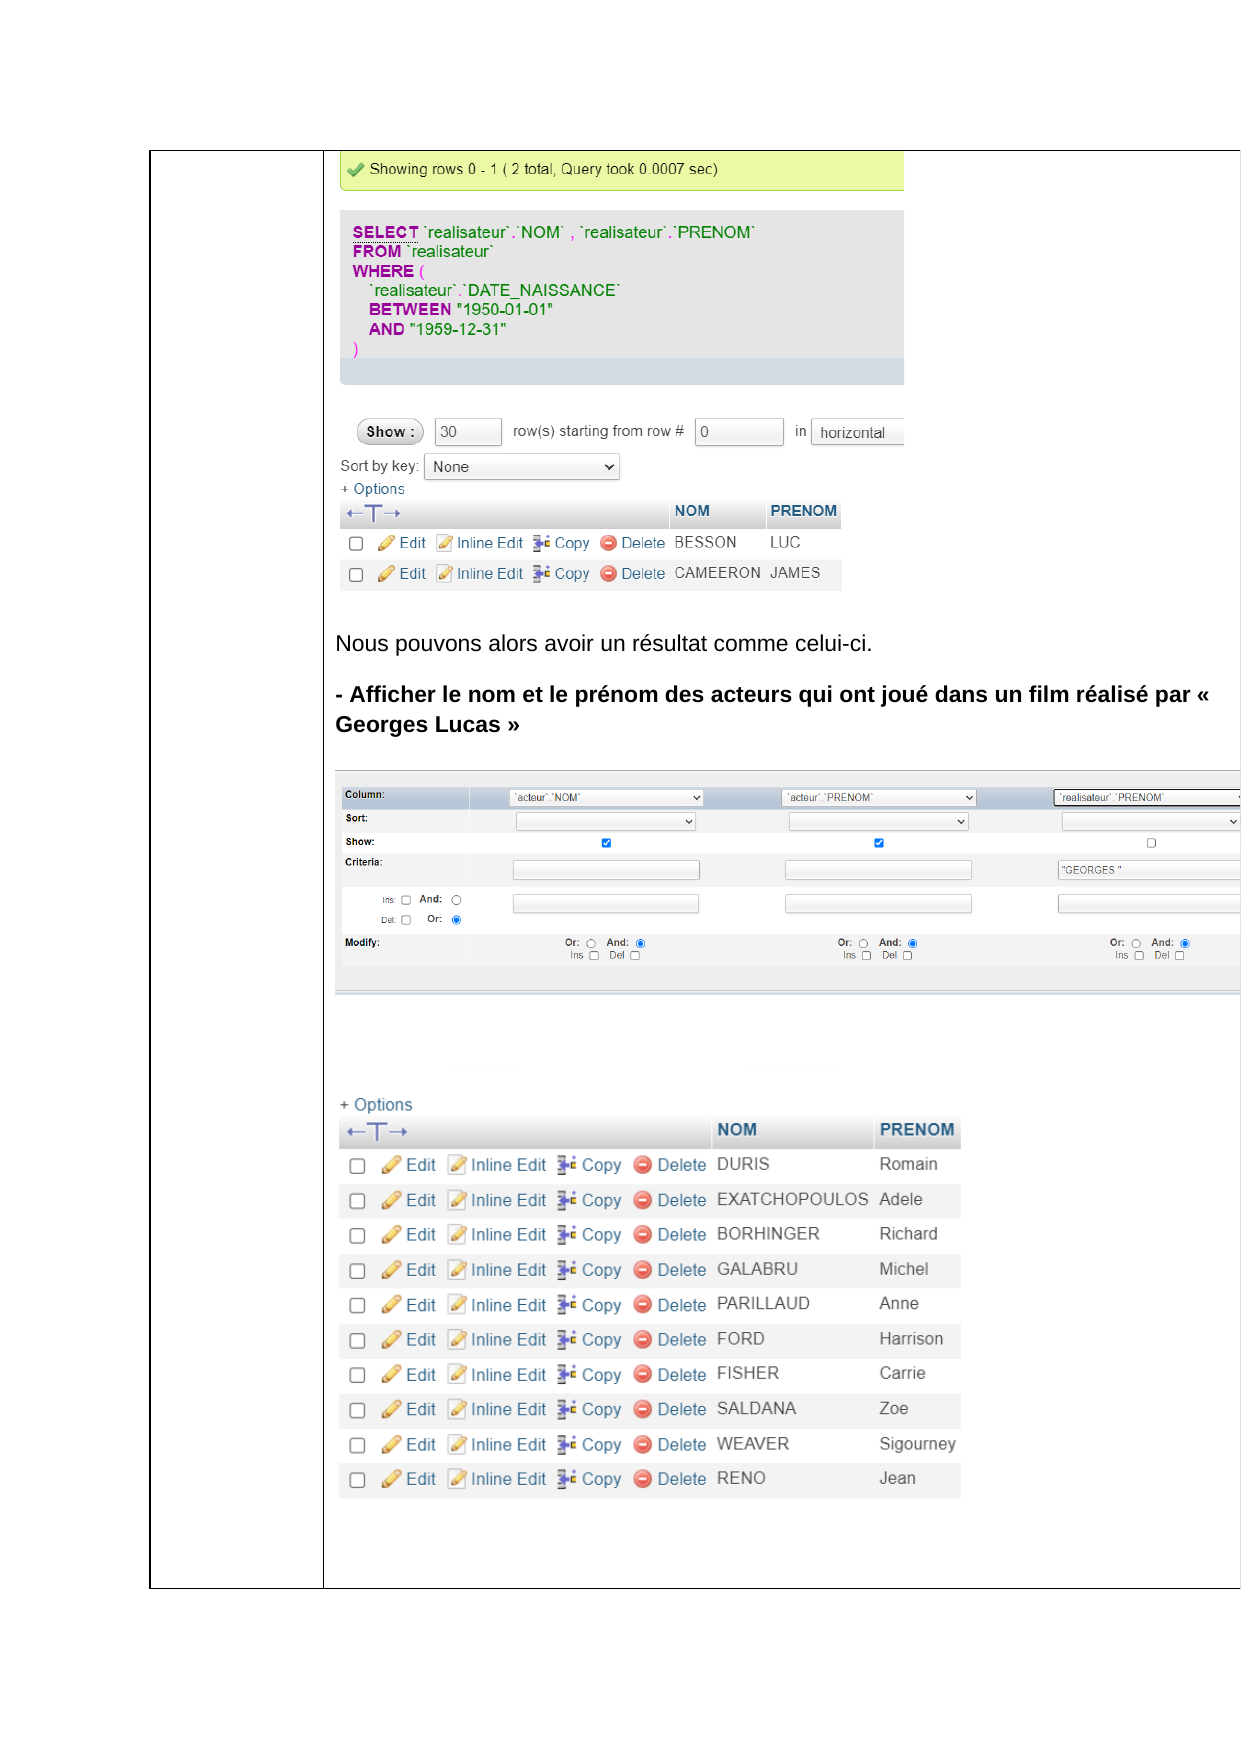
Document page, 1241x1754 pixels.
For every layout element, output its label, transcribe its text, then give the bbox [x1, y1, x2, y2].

table_cell [151, 151, 323, 1588]
table_cell Ici, nous extrayons les informations que nous avons déjà ajoutées au système en fonction de différentes situations. En utilisant ce bouton "requête", nous pouvons avoir des données classées par catégorie. -Afficher la liste des film (ID et Titre) qui ont un genre SF. Ici, nous obtenons le numéro et le nom d'un film en utilisant ceci. Nous demandons uniquement ces 2 informations du tableau. -Afficher la liste des réalisateurs (Nom, Prénom) qui sont nés dans les années 50. Voici un autre exemple. Dans la colonne, nous pouvons mettre le tableau et la colonne que nous utilisons, Afficher : pour sélectionner ce que nous voulons afficher et ce que nous ne voulons pas et dans les critères : nous pouvons mettre les conditions comme ceci. Nous pouvons alors avoir un résultat comme celui-ci. - Afficher le nom et le prénom des acteurs qui ont joué dans un film réalisé par « Georges Lucas » [324, 151, 1240, 1588]
